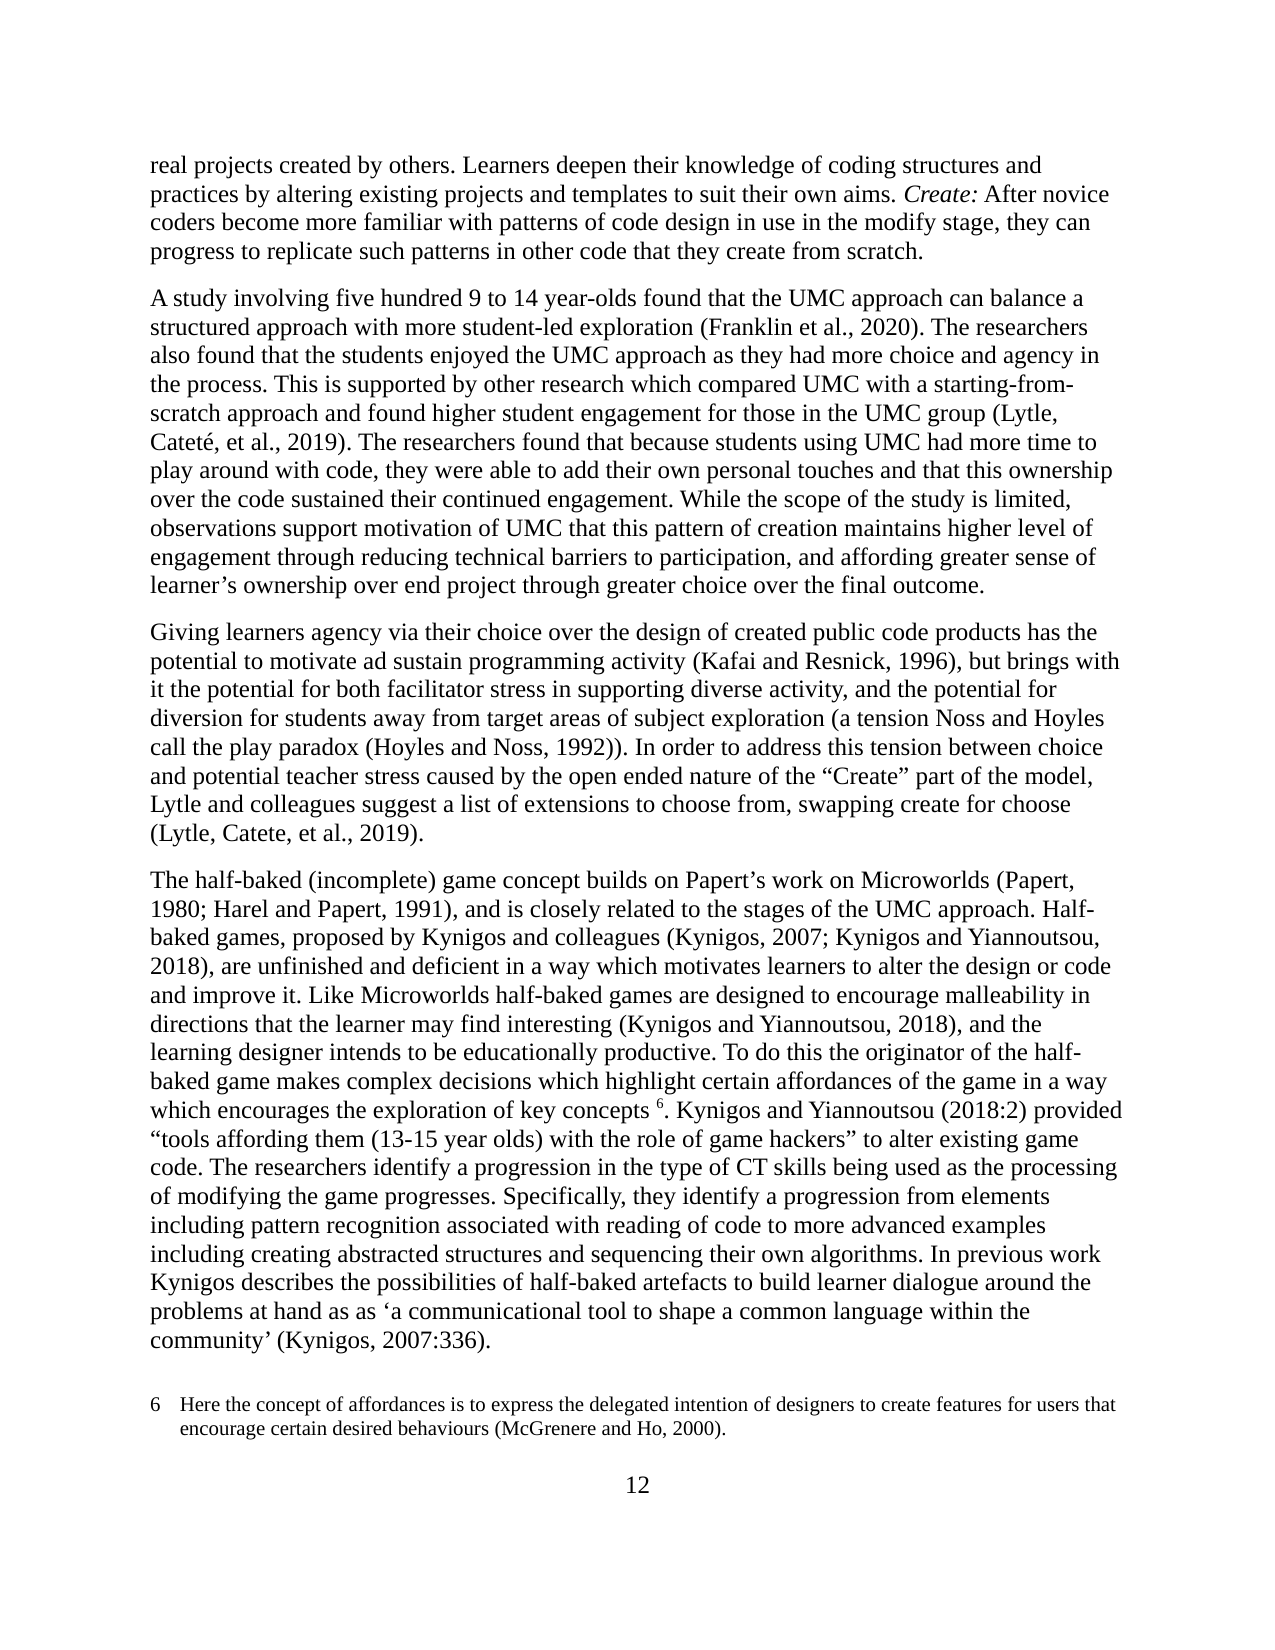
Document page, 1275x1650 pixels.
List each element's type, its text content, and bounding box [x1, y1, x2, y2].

text real projects created by others. Learners deepen their knowledge of coding structures and practices by altering existing projects and templates to suit their own aims. Create: After novice coders become more familiar with patterns of code design in use in the modify stage, they can progress to replicate such patterns in other code that they create from scratch. [150, 150, 1125, 265]
text Giving learners agency via their choice over the design of created public code products has the potential to motivate ad sustain programming activity (Kafai and Resnick, 1996), but brings with it the potential for both facilitator stress in supporting diverse activity, and the potential for diversion for students away from target areas of subject exploration (a tension Noss and Hoyles call the play paradox (Hoyles and Noss, 1992)). In order to address this tension between choice and potential teacher stress caused by the open ended nature of the “Create” part of the model, Lytle and colleagues suggest a list of extensions to choose from, swapping create for choose (Lytle, Catete, et al., 2019). [150, 617, 1125, 847]
text A study involving five hundred 9 to 14 year-olds found that the UMC approach can balance a structured approach with more student-led exploration (Franklin et al., 2020). The researchers also found that the students enjoyed the UMC approach as they had more choice and agency in the process. This is supported by other research which compared UMC with a starting-from-scratch approach and found higher student engagement for those in the UMC group (Lytle, Cateté, et al., 2019). The researchers found that because students using UMC had more time to play around with code, they were able to add their own personal touches and that this ownership over the code sustained their continued engagement. While the scope of the study is limited, observations support motivation of UMC that this pattern of creation maintains higher level of engagement through reducing technical barriers to participation, and affording greater sense of learner’s ownership over end project through greater choice over the final outcome. [150, 283, 1125, 599]
text The half-baked (incomplete) game concept builds on Papert’s work on Microworlds (Papert, 1980; Harel and Papert, 1991), and is closely related to the stages of the UMC approach. Half-baked games, proposed by Kynigos and colleagues (Kynigos, 2007; Kynigos and Yiannoutsou, 2018), are unfinished and deficient in a way which motivates learners to alter the design or code and improve it. Like Microworlds half-baked games are designed to encourage malleability in directions that the learner may find interesting (Kynigos and Yiannoutsou, 2018), and the learning designer intends to be educationally productive. To do this the originator of the half-baked game makes complex decisions which highlight certain affordances of the game in a way which encourages the exploration of key concepts . Kynigos and Yiannoutsou (2018:2) provided “tools affording them (13-15 year olds) with the role of game hackers” to alter existing game code. The researchers identify a progression in the type of CT skills being used as the processing of modifying the game progresses. Specifically, they identify a progression from elements including pattern recognition associated with reading of code to more advanced examples including creating abstracted structures and sequencing their own algorithms. In previous work Kynigos describes the possibilities of half-baked artefacts to build learner dialogue around the problems at hand as as ‘a communicational tool to shape a common language within the community’ (Kynigos, 2007:336). [150, 865, 1125, 1354]
text Here the concept of affordances is to express the delegated intention of designers to create features for users that encourage certain desired behaviours (McGrenere and Ho, 2000). [150, 1392, 1125, 1440]
